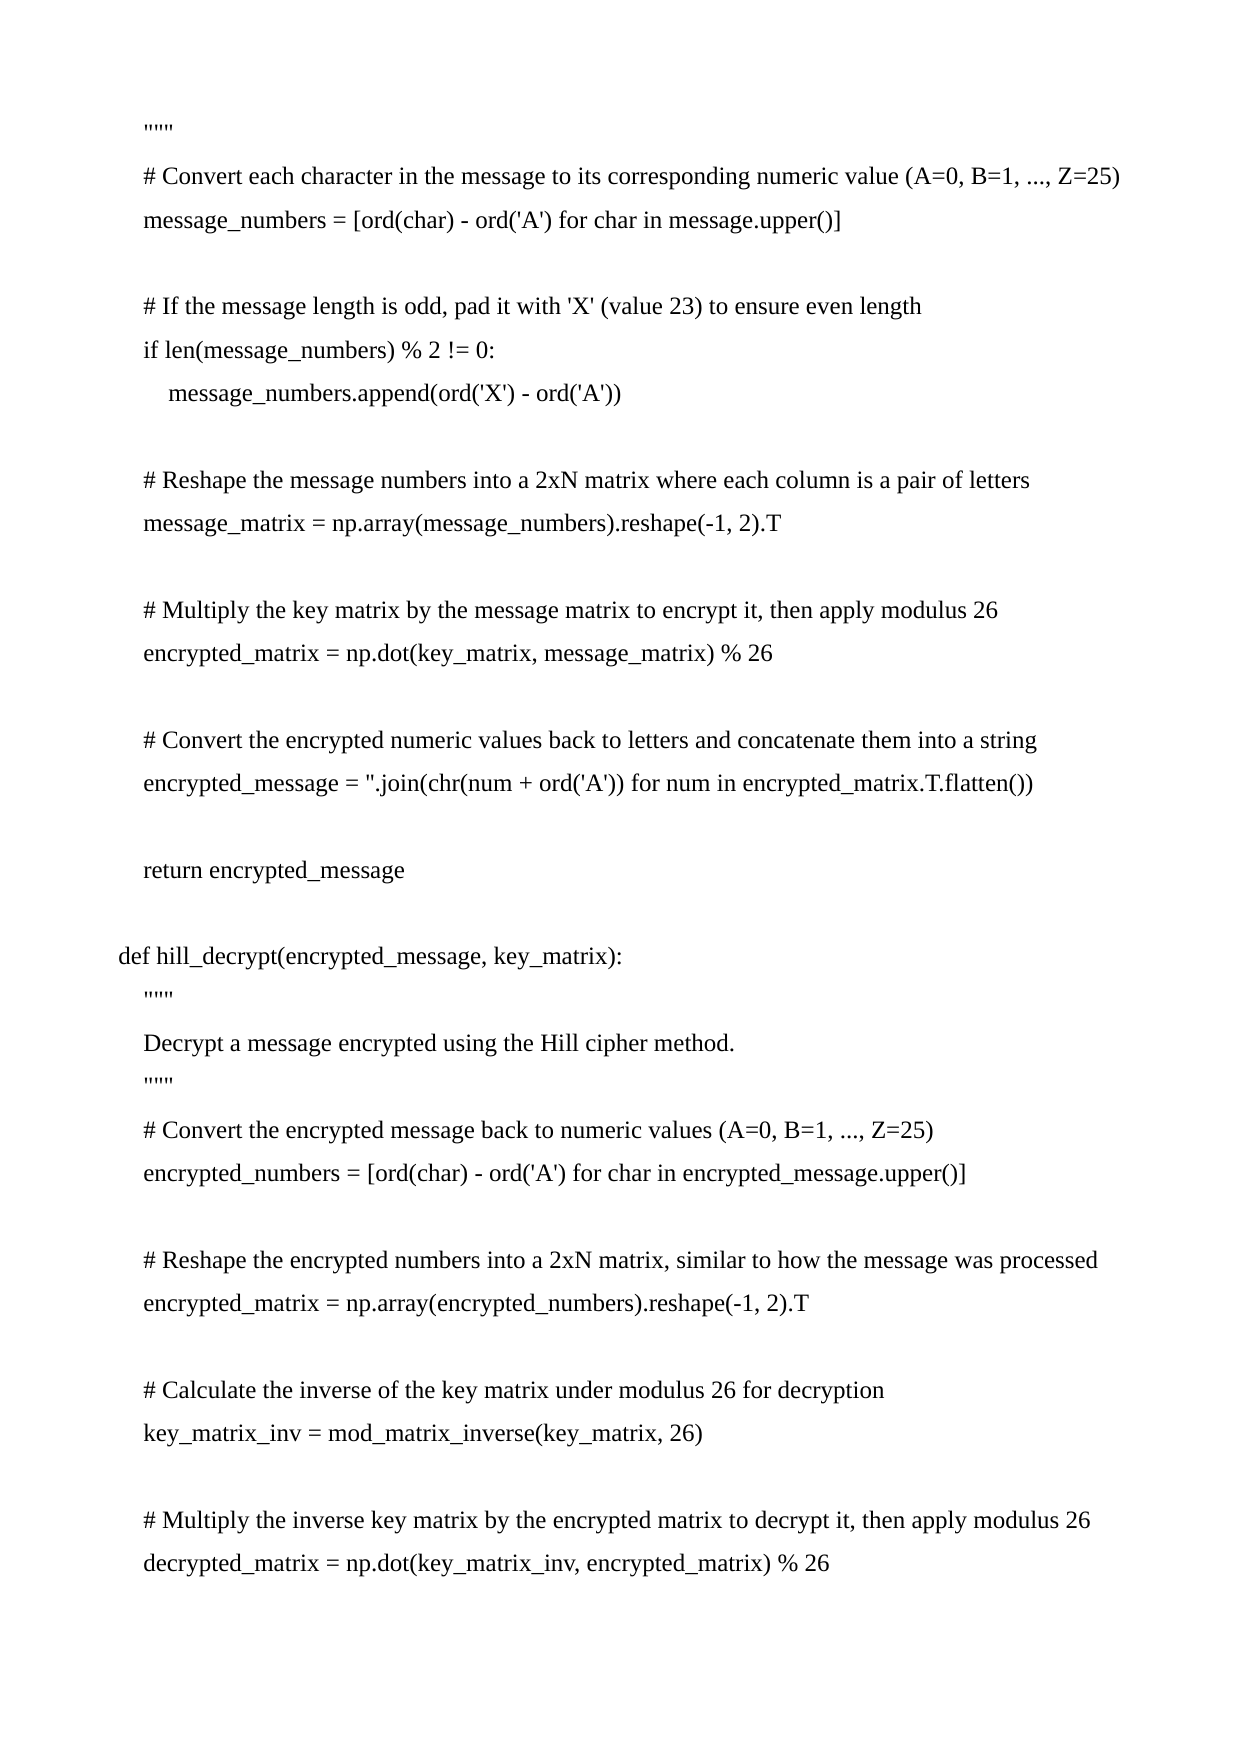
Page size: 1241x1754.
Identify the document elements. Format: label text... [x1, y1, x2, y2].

text encrypted_matrix = np.array(encrypted_numbers).reshape(-1, 2).T [118, 1288, 1122, 1317]
text encrypted_matrix = np.dot(key_matrix, message_matrix) % 26 [118, 638, 1122, 667]
text def hill_decrypt(encrypted_message, key_matrix): [118, 941, 1122, 970]
text """ [118, 118, 1122, 147]
text message_matrix = np.array(message_numbers).reshape(-1, 2).T [118, 508, 1122, 537]
text if len(message_numbers) % 2 != 0: [118, 335, 1122, 363]
text message_numbers = [ord(char) - ord('A') for char in message.upper()] [118, 205, 1122, 233]
text Decrypt a message encrypted using the Hill cipher method. [118, 1028, 1122, 1057]
text decrypted_matrix = np.dot(key_matrix_inv, encrypted_matrix) % 26 [118, 1548, 1122, 1577]
text # Multiply the inverse key matrix by the encrypted matrix to decrypt it, then apply modulus 26 [118, 1505, 1122, 1533]
text # Convert the encrypted message back to numeric values (A=0, B=1, ..., Z=25) [118, 1115, 1122, 1143]
text # Multiply the key matrix by the message matrix to encrypt it, then apply modulus 26 [118, 595, 1122, 623]
text # Reshape the message numbers into a 2xN matrix where each column is a pair of letters [118, 465, 1122, 493]
text message_numbers.append(ord('X') - ord('A')) [118, 378, 1122, 407]
text # Convert each character in the message to its corresponding numeric value (A=0, B=1, ..., Z=25) [118, 161, 1122, 190]
text # Calculate the inverse of the key matrix under modulus 26 for decryption [118, 1375, 1122, 1403]
text """ [118, 1071, 1122, 1100]
text # Convert the encrypted numeric values back to letters and concatenate them into a string [118, 725, 1122, 753]
text return encrypted_message [118, 855, 1122, 883]
text encrypted_numbers = [ord(char) - ord('A') for char in encrypted_message.upper()] [118, 1158, 1122, 1187]
text # Reshape the encrypted numbers into a 2xN matrix, similar to how the message was processed [118, 1245, 1122, 1273]
text # If the message length is odd, pad it with 'X' (value 23) to ensure even length [118, 291, 1122, 320]
text encrypted_message = ''.join(chr(num + ord('A')) for num in encrypted_matrix.T.flatten()) [118, 768, 1122, 797]
text """ [118, 985, 1122, 1013]
text key_matrix_inv = mod_matrix_inverse(key_matrix, 26) [118, 1418, 1122, 1447]
